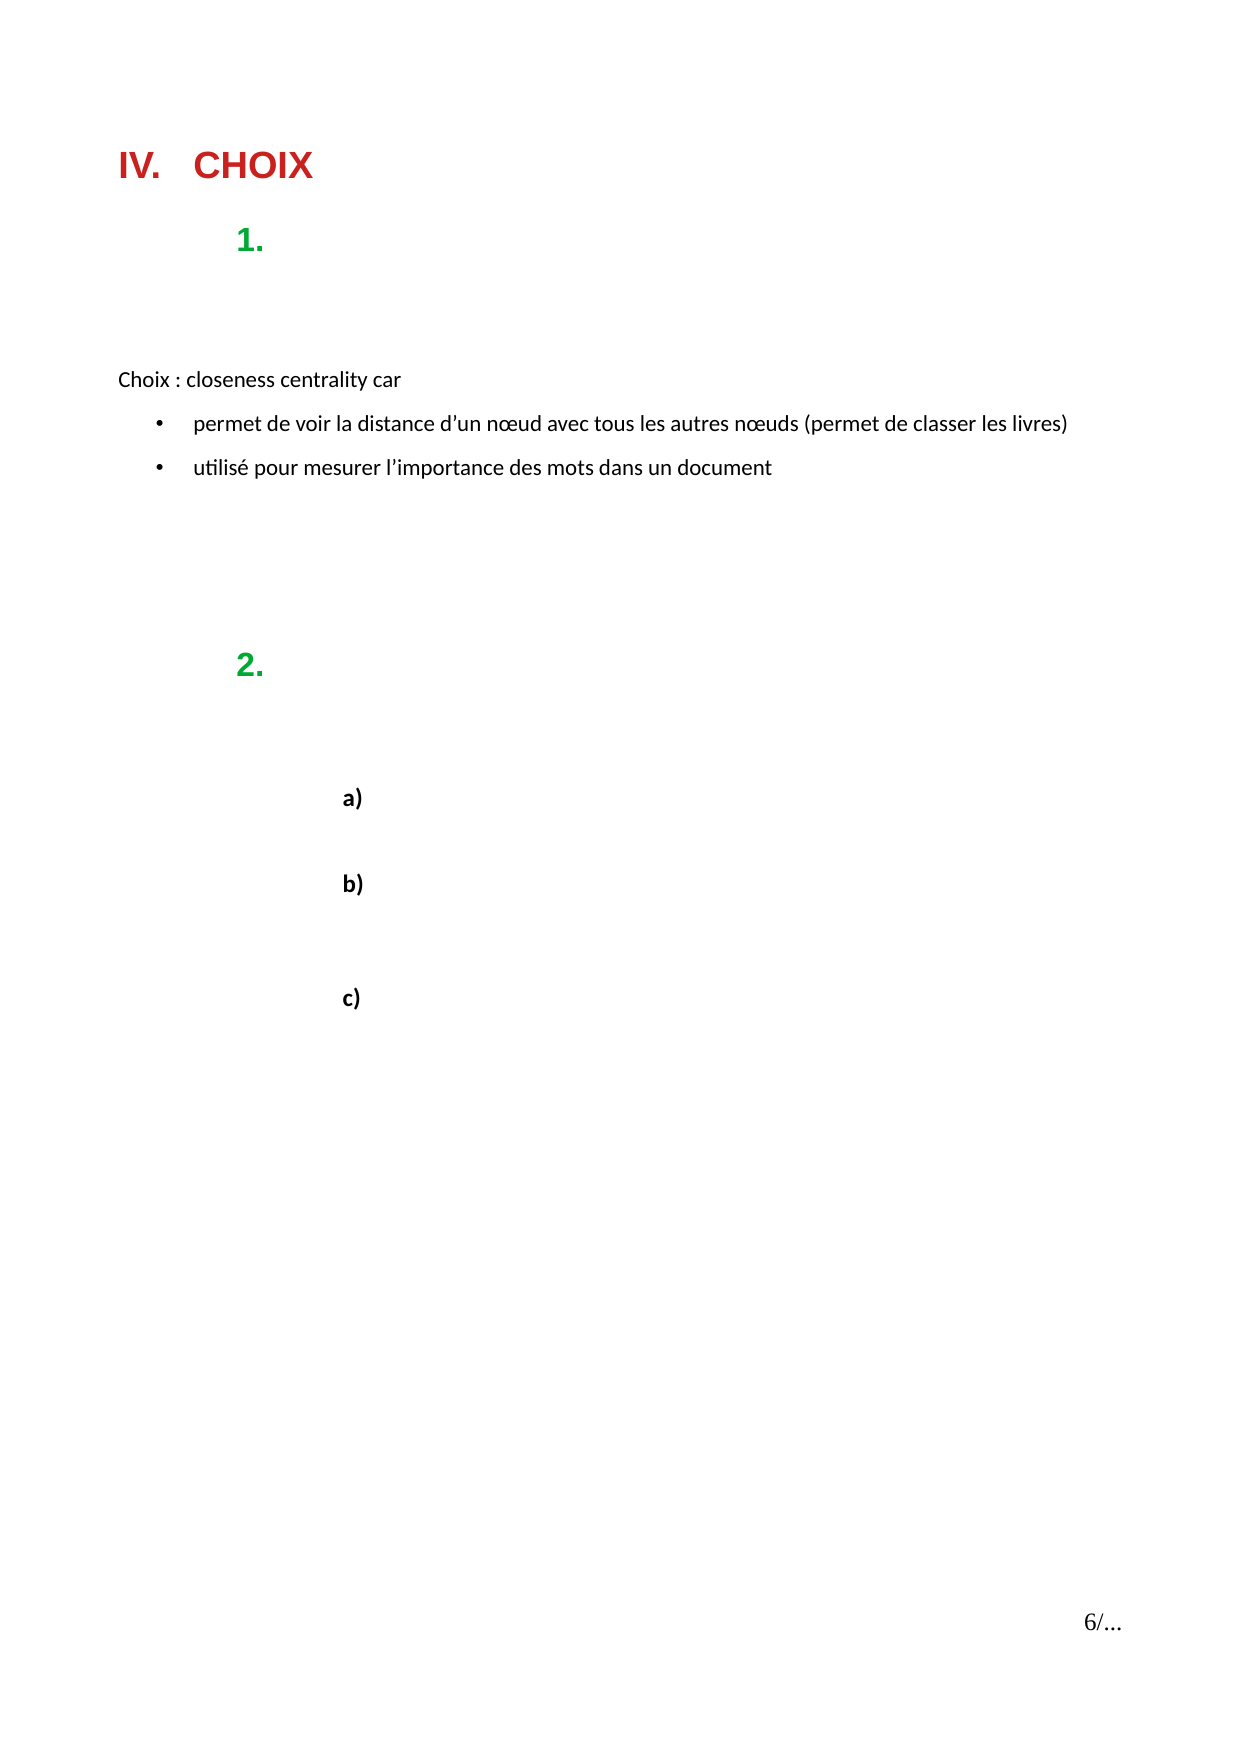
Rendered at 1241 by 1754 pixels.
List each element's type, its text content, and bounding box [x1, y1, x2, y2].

subtitle CHOIX [118, 143, 1122, 187]
list permet de voir la distance d’un nœud avec tous les autres nœuds (permet de classer les livres) [156, 409, 1122, 437]
list utilisé pour mesurer l’importance des mots dans un document [156, 453, 1122, 481]
text Choix : closeness centrality car [118, 365, 1122, 393]
